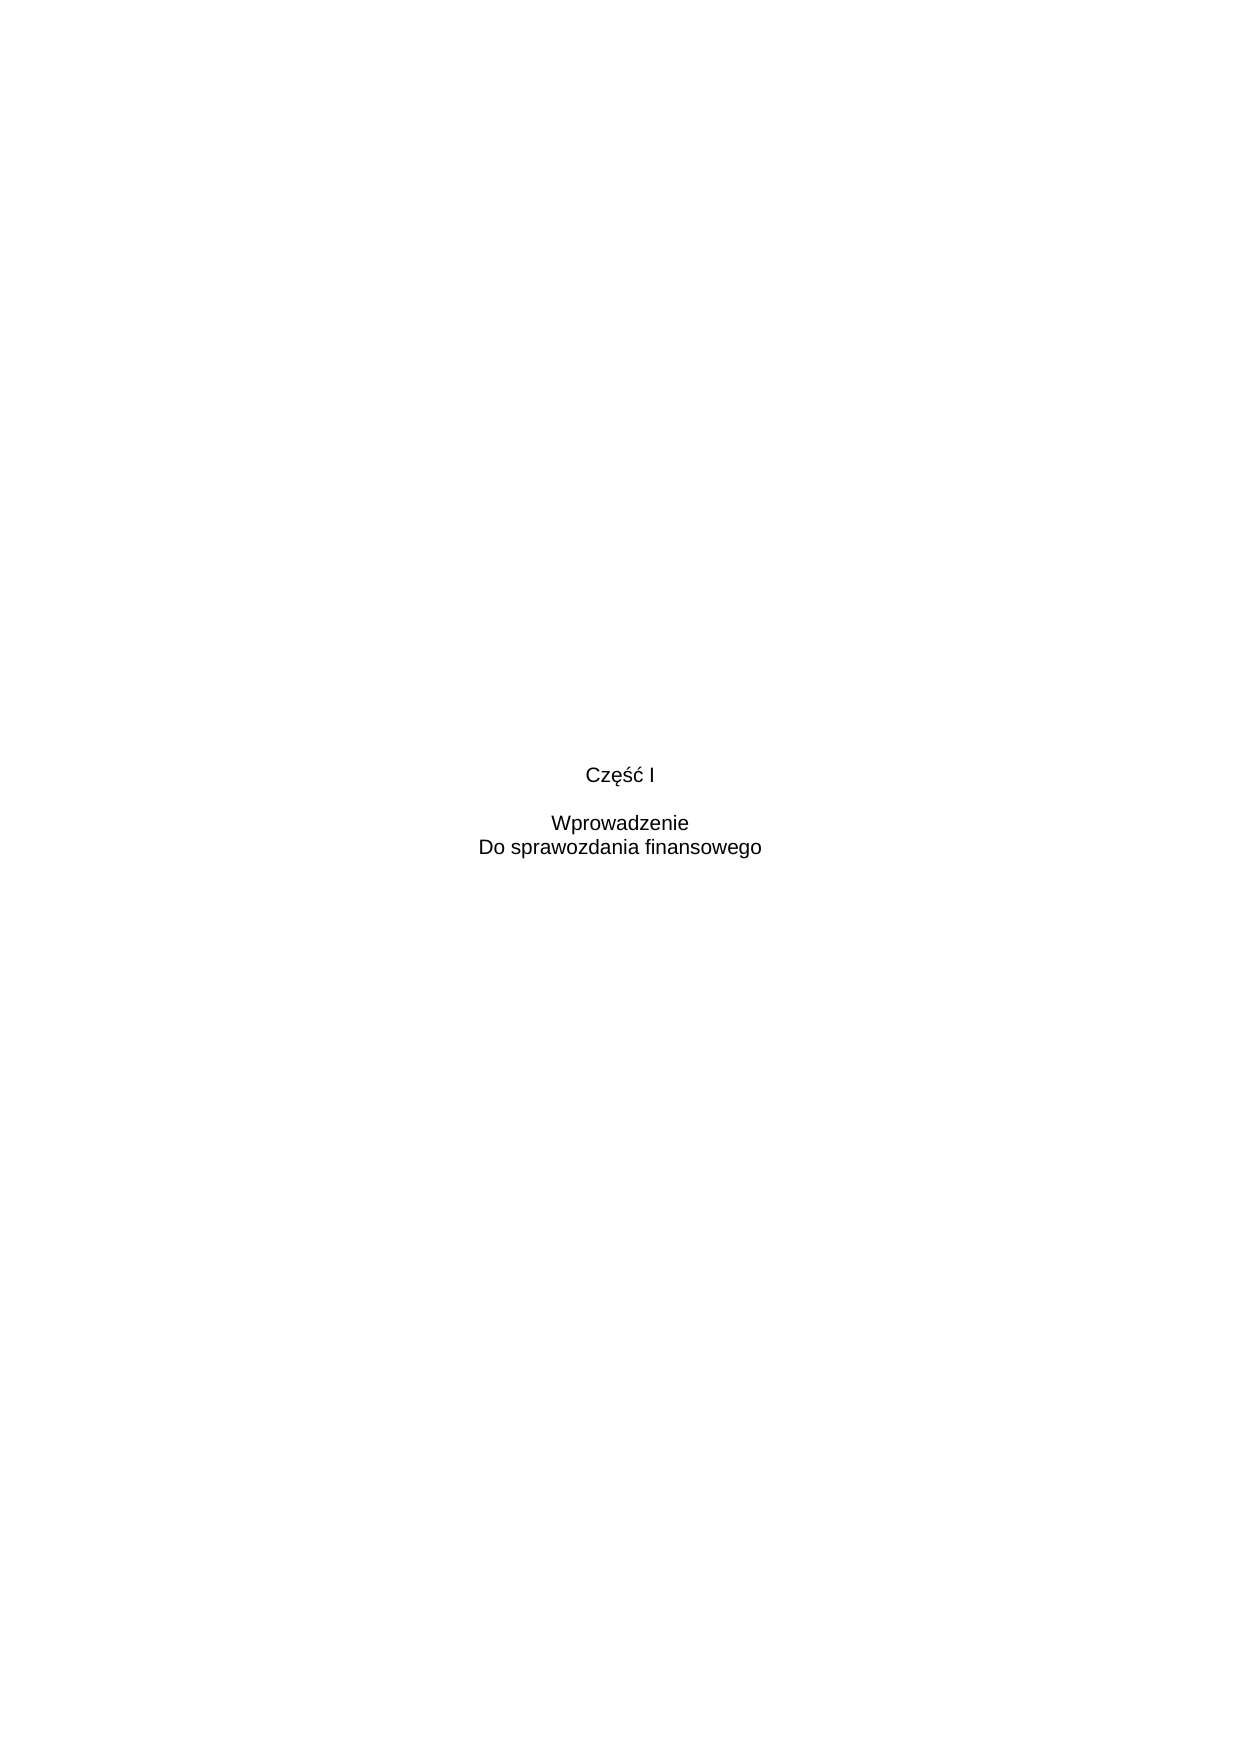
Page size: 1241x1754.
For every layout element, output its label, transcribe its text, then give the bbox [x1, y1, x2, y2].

text Do sprawozdania finansowego [118, 834, 1122, 858]
text Część I [118, 763, 1122, 787]
text Wprowadzenie [118, 811, 1122, 834]
